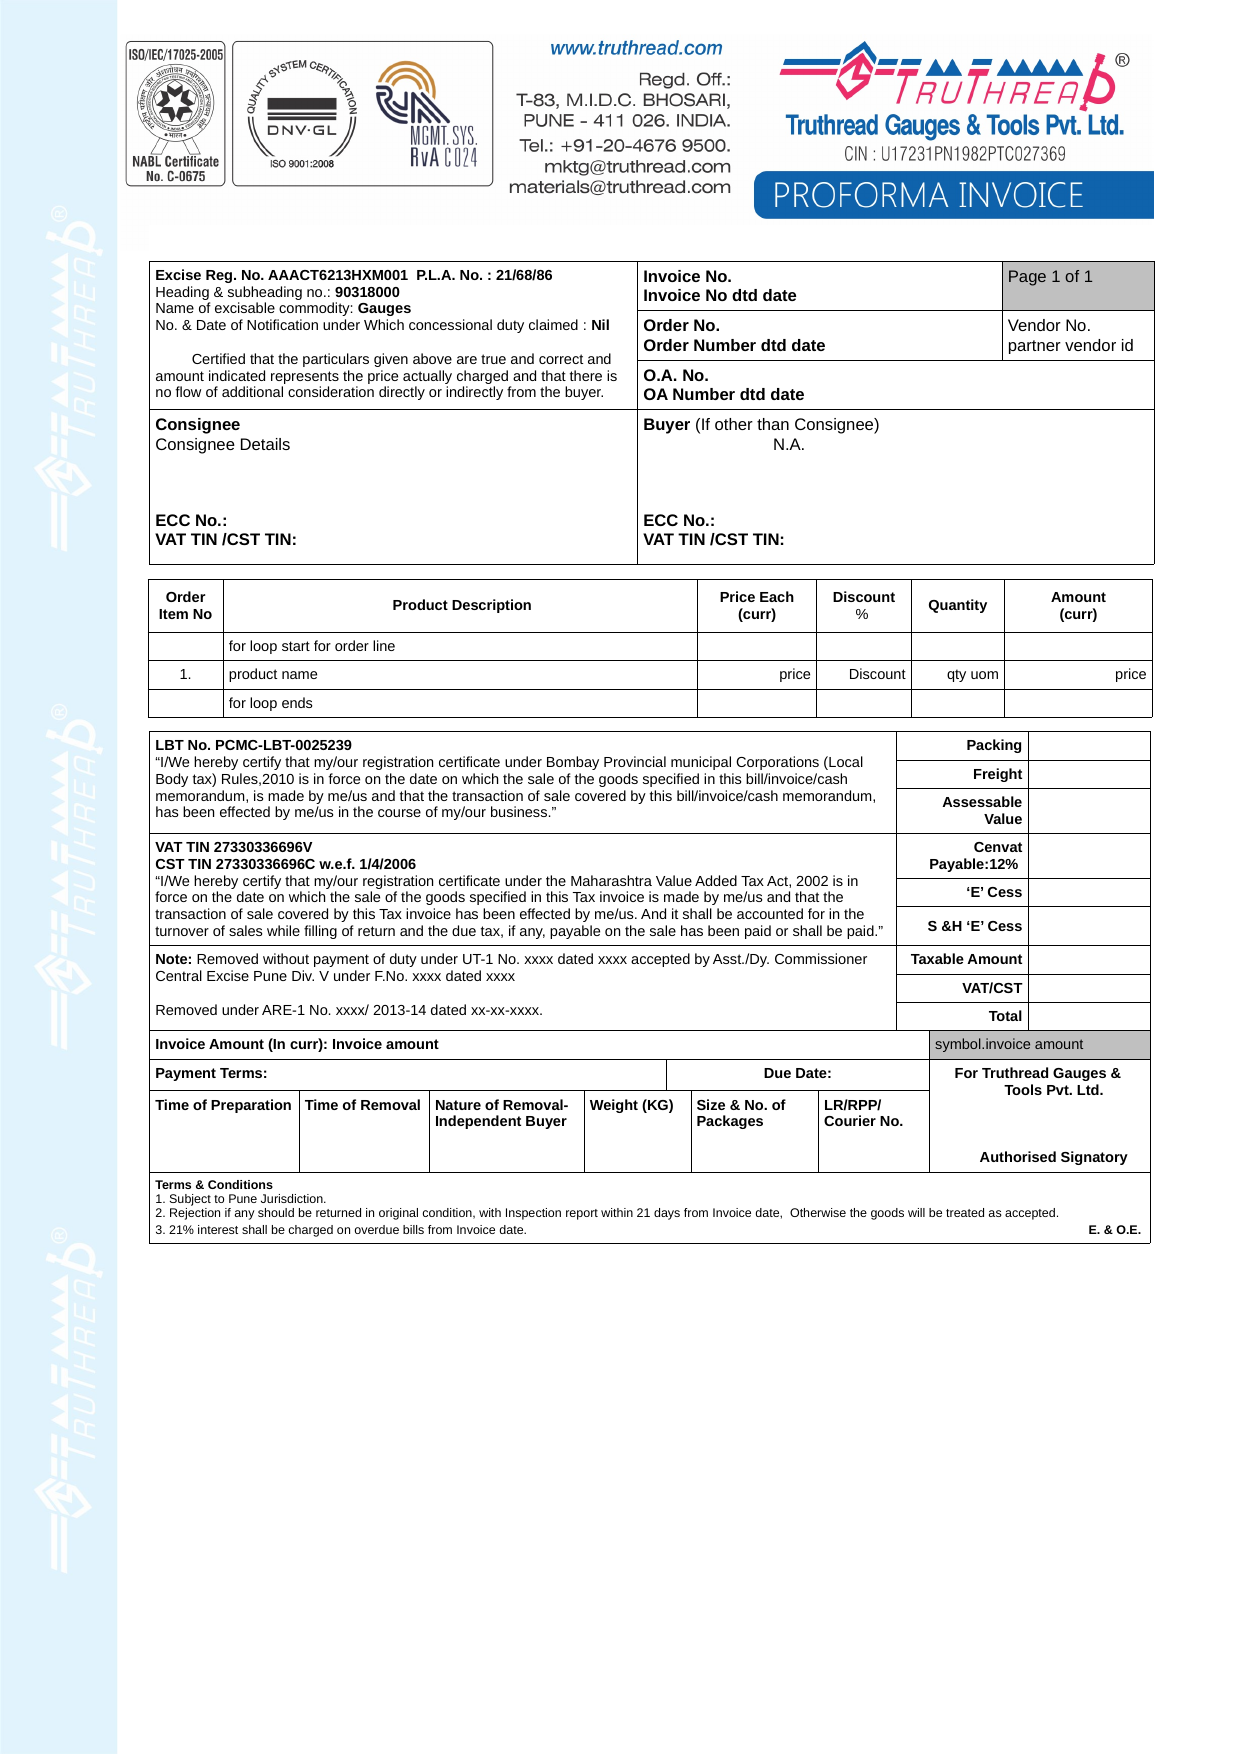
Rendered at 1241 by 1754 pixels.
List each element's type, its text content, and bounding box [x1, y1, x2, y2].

table_cell [1029, 1003, 1150, 1030]
table_cell Taxable Amount [897, 946, 1028, 973]
table_header LBT No. PCMC-LBT-0025239 “I/We hereby certify that my/our registration certificate under Bombay Provincial municipal Corporations (Local Body tax) Rules,2010 is in force on the date on which the sale of the goods specified in this bill/invoice/cash memorandum, is made by me/us and that the transaction of sale covered by this bill/invoice/cash memorandum, has been effected by me/us in the course of my/our business.” [150, 732, 896, 833]
table_cell [1029, 907, 1150, 945]
picture [120, 34, 1154, 251]
table_cell Note: Removed without payment of duty under UT-1 No. xxxx dated xxxx accepted by Asst./Dy. Commissioner Central Excise Pune Div. V under F.No. xxxx dated xxxx Removed under ARE-1 No. xxxx/ 2013-14 dated xx-xx-xxxx. [150, 946, 896, 1030]
table_cell [1005, 633, 1152, 660]
table_cell Invoice Amount (In curr): Invoice amount [150, 1031, 929, 1059]
table_cell Nature of Removal- Independent Buyer [430, 1091, 584, 1172]
table_cell [912, 633, 1004, 660]
table_header Price Each (curr) [698, 580, 816, 632]
table_cell [912, 690, 1004, 717]
table_cell qty uom [912, 661, 1004, 688]
table_cell Invoice No. Invoice No dtd date [638, 262, 1002, 310]
table_cell Cenvat Payable:12% [897, 834, 1028, 878]
table_header Product Description [224, 580, 697, 632]
table_cell [1029, 834, 1150, 878]
table_cell Due Date: [667, 1060, 929, 1090]
table_cell Terms & Conditions 1. Subject to Pune Jurisdiction. 2. Rejection if any should be returned in original condition, with Inspection report within 21 days from Invoice date, Otherwise the goods will be treated as accepted. 3. 21% interest shall be charged on overdue bills from Invoice date. E. & O.E. [150, 1173, 1150, 1243]
table_cell [1005, 690, 1152, 717]
table_cell Discount [817, 661, 911, 688]
table_cell Total [897, 1003, 1028, 1030]
table_cell [1029, 789, 1150, 833]
table_cell price [1005, 661, 1152, 688]
table_header Amount (curr) [1005, 580, 1152, 632]
picture [0, 0, 118, 1754]
table_cell VAT/CST [897, 975, 1028, 1002]
table_header Order Item No [149, 580, 223, 632]
table_cell Page 1 of 1 [1003, 262, 1154, 310]
table_cell LR/RPP/ Courier No. [819, 1091, 929, 1172]
table_cell [1029, 946, 1150, 973]
table_cell [1029, 975, 1150, 1002]
table_cell O.A. No. OA Number dtd date [638, 361, 1154, 409]
table_cell Order No. Order Number dtd date [638, 311, 1002, 360]
table_cell VAT TIN 27330336696V CST TIN 27330336696C w.e.f. 1/4/2006 “I/We hereby certify that my/our registration certificate under the Maharashtra Value Added Tax Act, 2002 is in force on the date on which the sale of the goods specified in this Tax invoice is made by me/us and that the transaction of sale covered by this Tax invoice has been effected by me/us. And it shall be accounted for in the turnover of sales while filling of return and the due tax, if any, payable on the sale has been paid or shall be paid.” [150, 834, 896, 945]
table_cell Size & No. of Packages [692, 1091, 818, 1172]
table_header Packing [897, 732, 1028, 759]
table_cell Buyer (If other than Consignee) N.A. ECC No.: VAT TIN /CST TIN: [638, 410, 1154, 564]
table_cell For Truthread Gauges & Tools Pvt. Ltd. Authorised Signatory [930, 1060, 1150, 1172]
table_cell Time of Preparation [150, 1091, 299, 1172]
table_cell [149, 690, 223, 717]
table_cell [817, 633, 911, 660]
table_cell 1. [149, 661, 223, 688]
table_cell Consignee Consignee Details ECC No.: VAT TIN /CST TIN: [150, 410, 637, 564]
table_cell [698, 690, 816, 717]
table_cell [1029, 879, 1150, 906]
table_header Discount % [817, 580, 911, 632]
table_cell [817, 690, 911, 717]
table_cell symbol.invoice amount [930, 1031, 1150, 1059]
table_cell for loop ends [224, 690, 697, 717]
table_cell Payment Terms: [150, 1060, 666, 1090]
table_cell product name [224, 661, 697, 688]
table_cell S &H ‘E’ Cess [897, 907, 1028, 945]
table_cell Assessable Value [897, 789, 1028, 833]
table_cell [149, 633, 223, 660]
table_cell Weight (KG) [585, 1091, 691, 1172]
table_header Quantity [912, 580, 1004, 632]
table_cell price [698, 661, 816, 688]
table_header [1029, 732, 1150, 759]
table_cell Freight [897, 761, 1028, 788]
table_header [149, 225, 1154, 261]
table_cell [698, 633, 816, 660]
table_cell [1029, 761, 1150, 788]
table_cell ‘E’ Cess [897, 879, 1028, 906]
table_cell for loop start for order line [224, 633, 697, 660]
table_cell Time of Removal [300, 1091, 429, 1172]
table_cell Excise Reg. No. AAACT6213HXM001 P.L.A. No. : 21/68/86 Heading & subheading no.: 90318000 Name of excisable commodity: Gauges No. & Date of Notification under Which concessional duty claimed : Nil Certified that the particulars given above are true and correct and amount indicated represents the price actually charged and that there is no flow of additional consideration directly or indirectly from the buyer. [150, 262, 637, 409]
table_cell Vendor No. partner vendor id [1003, 311, 1154, 360]
